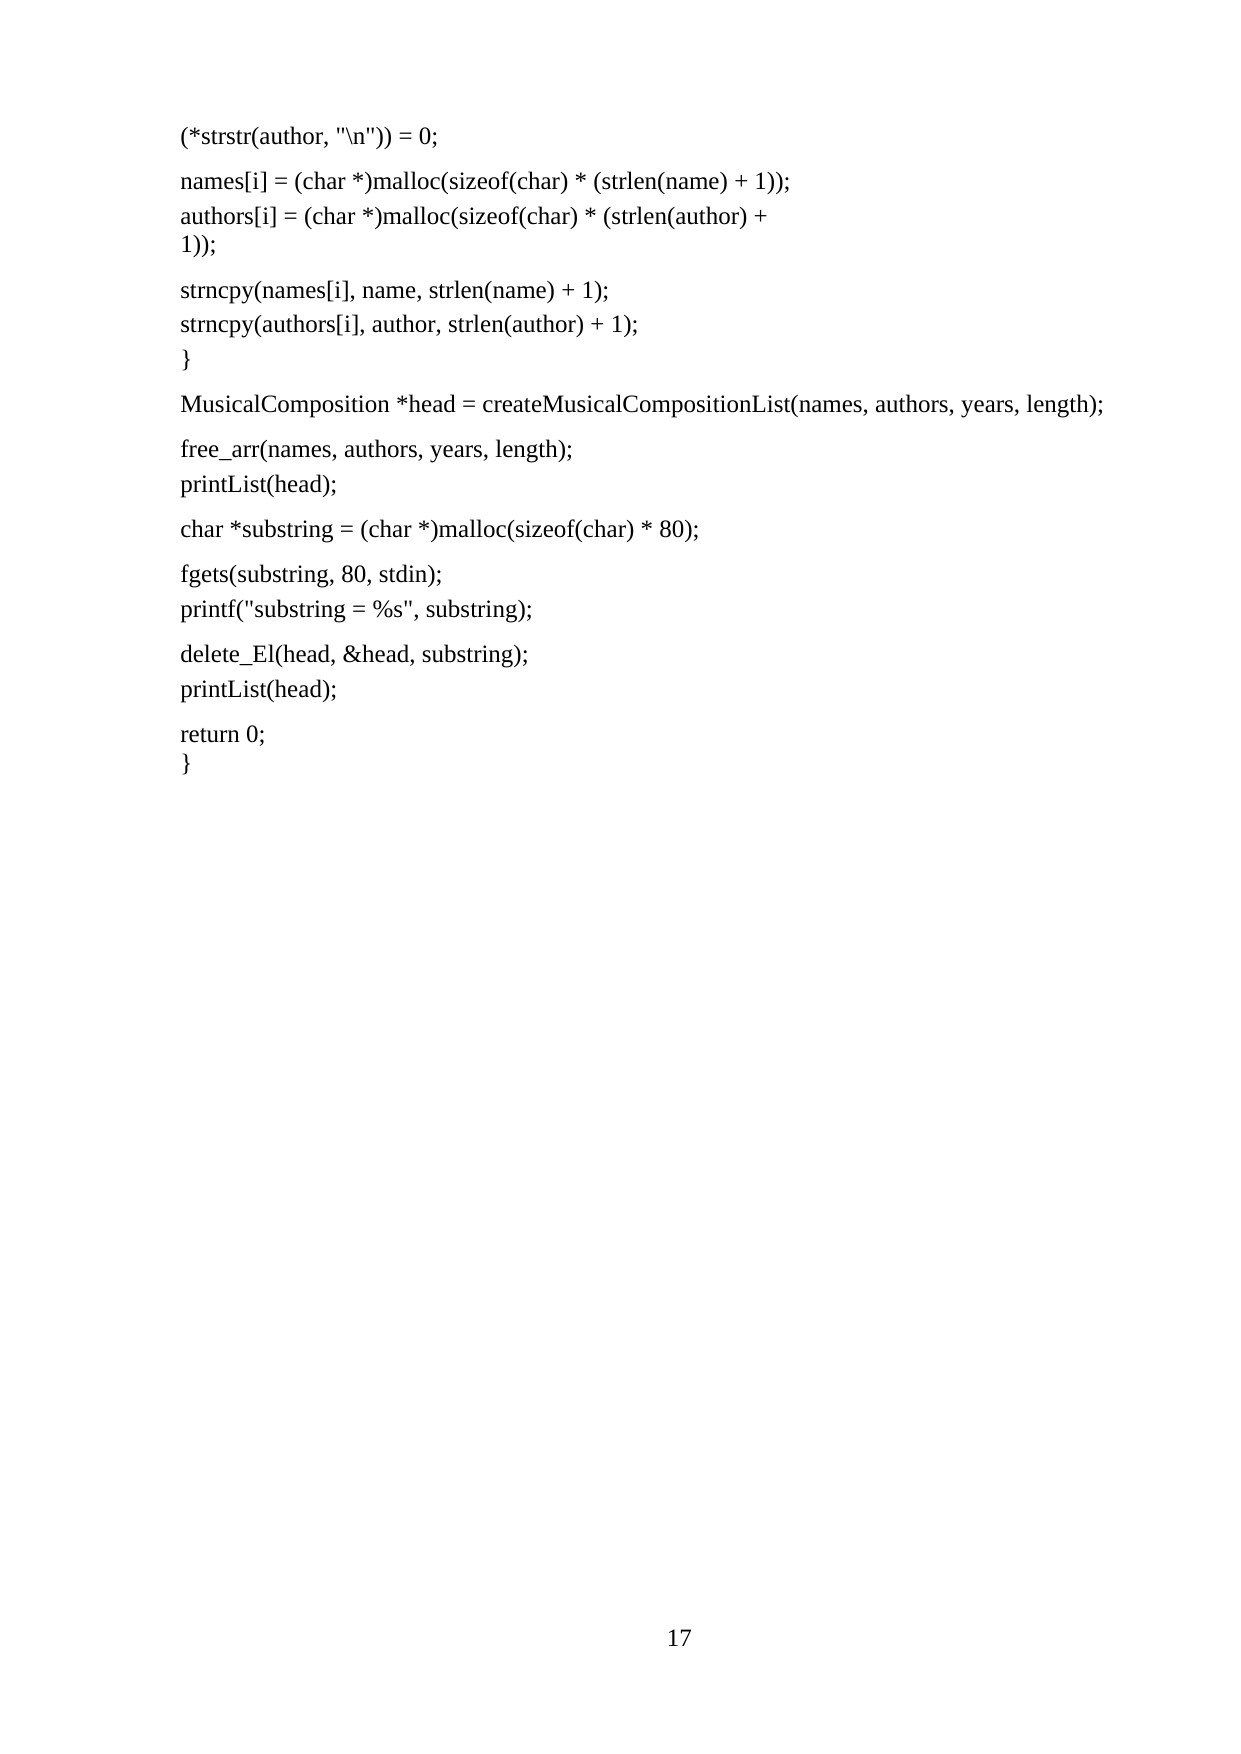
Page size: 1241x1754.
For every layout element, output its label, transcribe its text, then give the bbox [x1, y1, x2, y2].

table_header printList(head); [177, 466, 348, 501]
table_header fgets(substring, 80, stdin); [177, 556, 453, 591]
table_header authors[i] = (char *)malloc(sizeof(char) * (strlen(author) + 1)); [177, 198, 813, 261]
table_header [177, 626, 195, 636]
table_header [177, 705, 195, 716]
table_header printList(head); [177, 671, 348, 705]
table_header char *substring = (char *)malloc(sizeof(char) * 80); [177, 511, 706, 546]
table_header names[i] = (char *)malloc(sizeof(char) * (strlen(name) + 1)); [177, 163, 794, 198]
table_header [177, 421, 195, 431]
table_header [177, 376, 195, 386]
table_header delete_El(head, &head, substring); [177, 636, 538, 671]
table_header [177, 501, 195, 511]
table_header printf("substring = %s", substring); [177, 591, 543, 626]
table_header free_arr(names, authors, years, length); [177, 431, 581, 466]
table_header [177, 153, 195, 163]
table_header return 0; } [177, 716, 278, 779]
table_header [177, 546, 195, 556]
table_header [177, 261, 195, 272]
table_header } [177, 341, 207, 376]
table_header strncpy(names[i], name, strlen(name) + 1); [177, 272, 616, 306]
table_header strncpy(authors[i], author, strlen(author) + 1); [177, 306, 645, 341]
table_header MusicalComposition *head = createMusicalCompositionList(names, authors, years, length); [177, 386, 1112, 421]
table_header (*strstr(author, "\n")) = 0; [177, 118, 450, 153]
